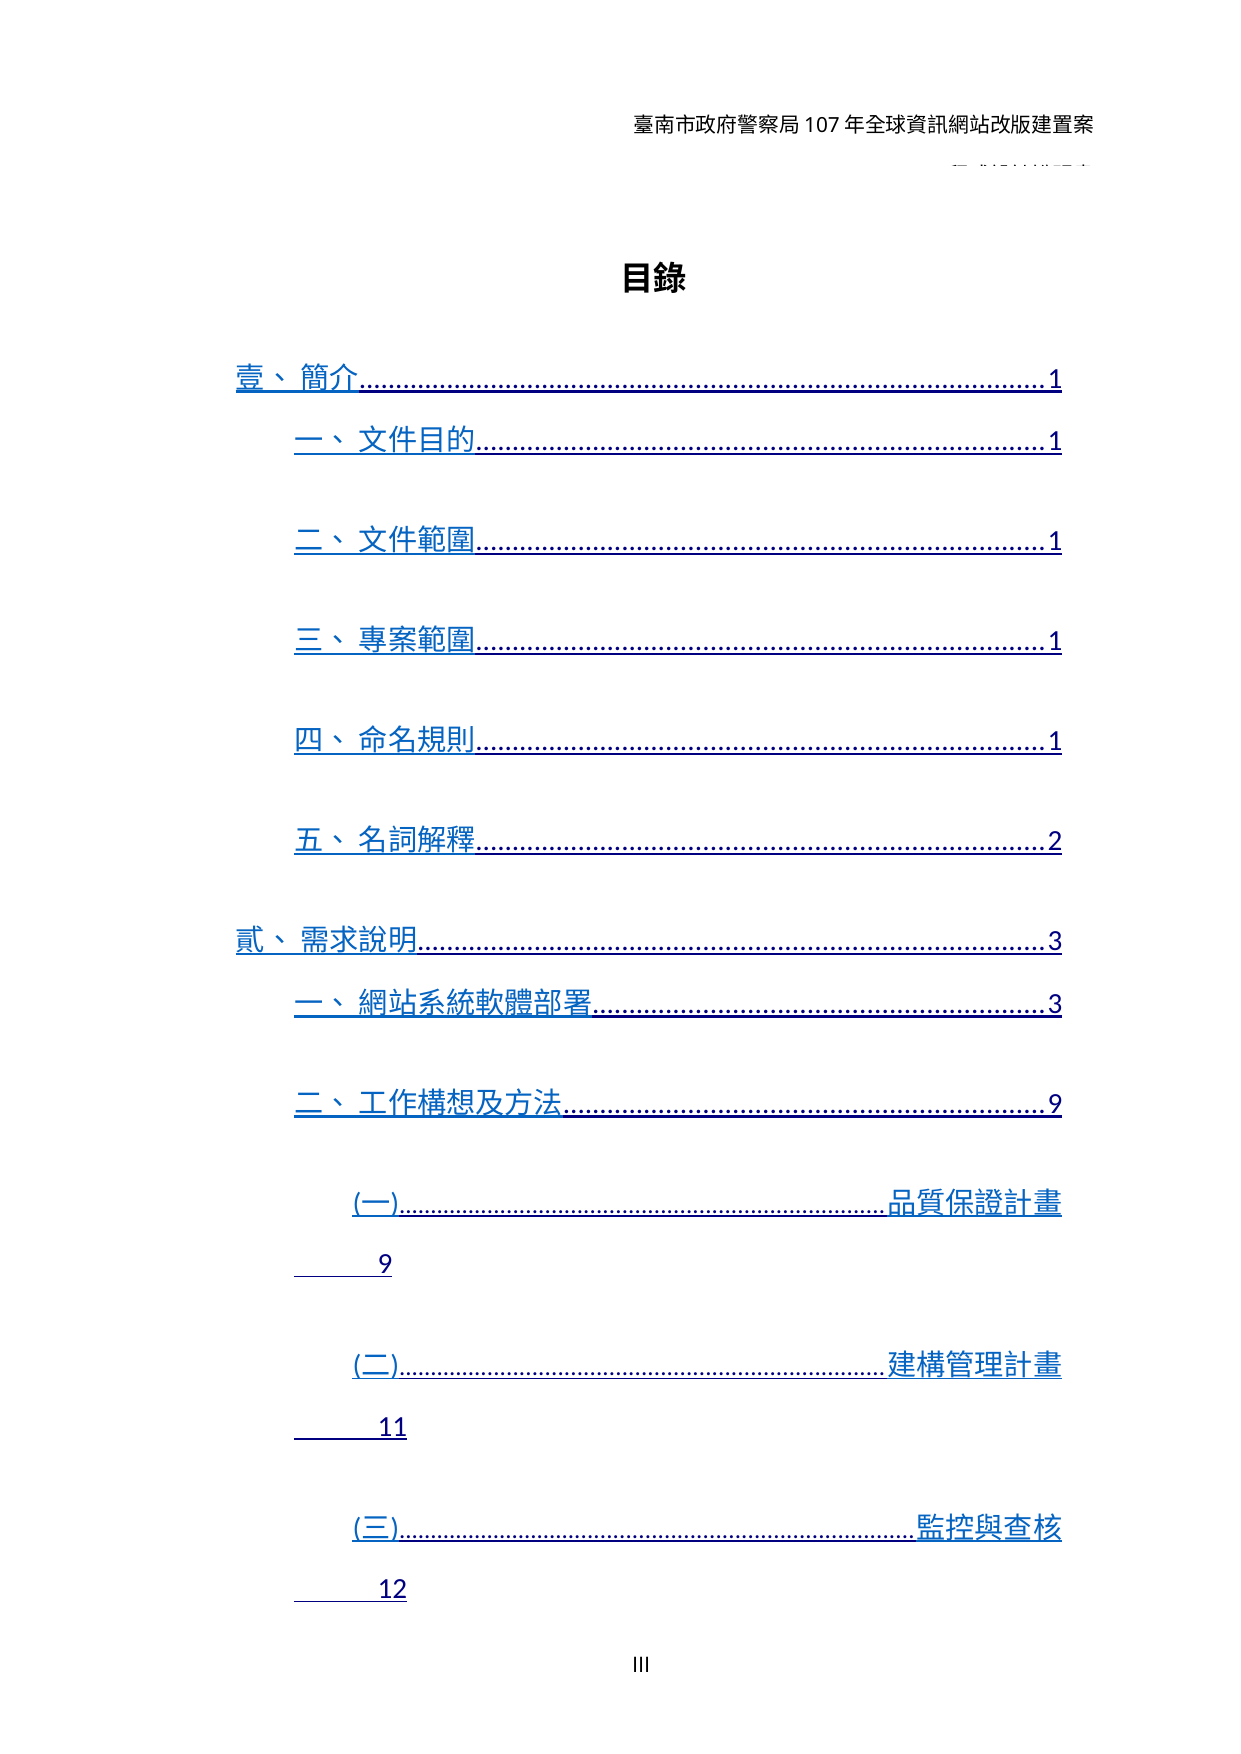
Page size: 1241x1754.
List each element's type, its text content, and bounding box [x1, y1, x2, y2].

text 三、 專案範圍 1 [236, 596, 1063, 659]
text (三) 監控與查核 12 [294, 1484, 1063, 1609]
text 一、 文件目的 1 [236, 396, 1063, 459]
text 二、 工作構想及方法 9 [236, 1059, 1063, 1121]
text 壹、 簡介 1 [177, 334, 1063, 396]
text 五、 名詞解釋 2 [236, 796, 1063, 859]
text (二) 建構管理計畫 11 [294, 1321, 1063, 1446]
text 貳、 需求說明 3 [177, 896, 1063, 959]
text 二、 文件範圍 1 [236, 496, 1063, 559]
text 目錄 [177, 234, 1063, 296]
text 一、 網站系統軟體部署 3 [236, 959, 1063, 1021]
text (一) 品質保證計畫 9 [294, 1159, 1063, 1284]
text 四、 命名規則 1 [236, 696, 1063, 759]
